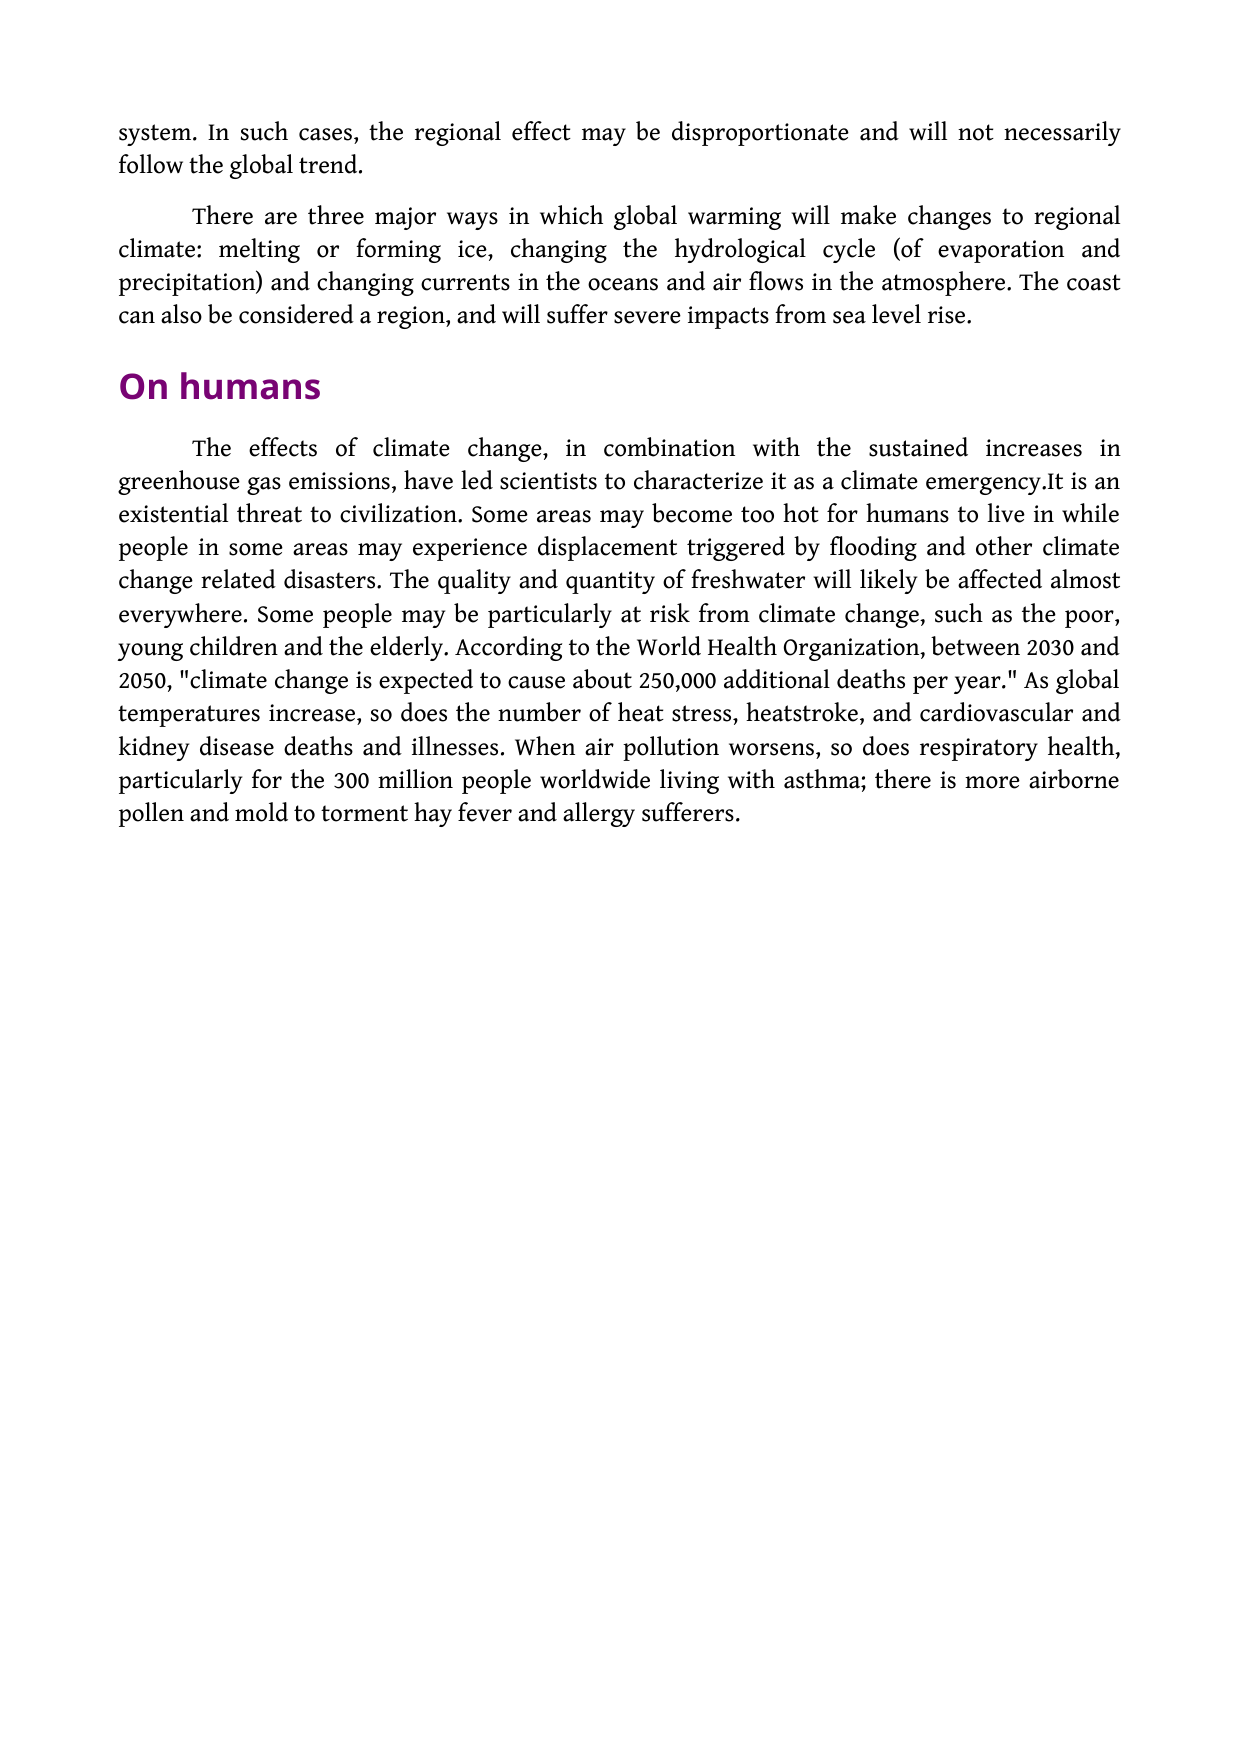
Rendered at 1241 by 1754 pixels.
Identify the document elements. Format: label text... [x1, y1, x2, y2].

text The effects of climate change, in combination with the sustained increases in greenhouse gas emissions, have led scientists to characterize it as a climate emergency.It is an existential threat to civilization. Some areas may become too hot for humans to live in while people in some areas may experience displacement triggered by flooding and other climate change related disasters. The quality and quantity of freshwater will likely be affected almost everywhere. Some people may be particularly at risk from climate change, such as the poor, young children and the elderly. According to the World Health Organization, between 2030 and 2050, "climate change is expected to cause about 250,000 additional deaths per year." As global temperatures increase, so does the number of heat stress, heatstroke, and cardiovascular and kidney disease deaths and illnesses. When air pollution worsens, so does respiratory health, particularly for the 300 million people worldwide living with asthma; there is more airborne pollen and mold to torment hay fever and allergy sufferers. [118, 434, 1122, 829]
text system. In such cases, the regional effect may be disproportionate and will not necessarily follow the global trend. [118, 118, 1122, 180]
text There are three major ways in which global warming will make changes to regional climate: melting or forming ice, changing the hydrological cycle (of evaporation and precipitation) and changing currents in the oceans and air flows in the atmosphere. The coast can also be considered a region, and will suffer severe impacts from sea level rise. [118, 202, 1122, 331]
subtitle On humans [118, 362, 1122, 410]
